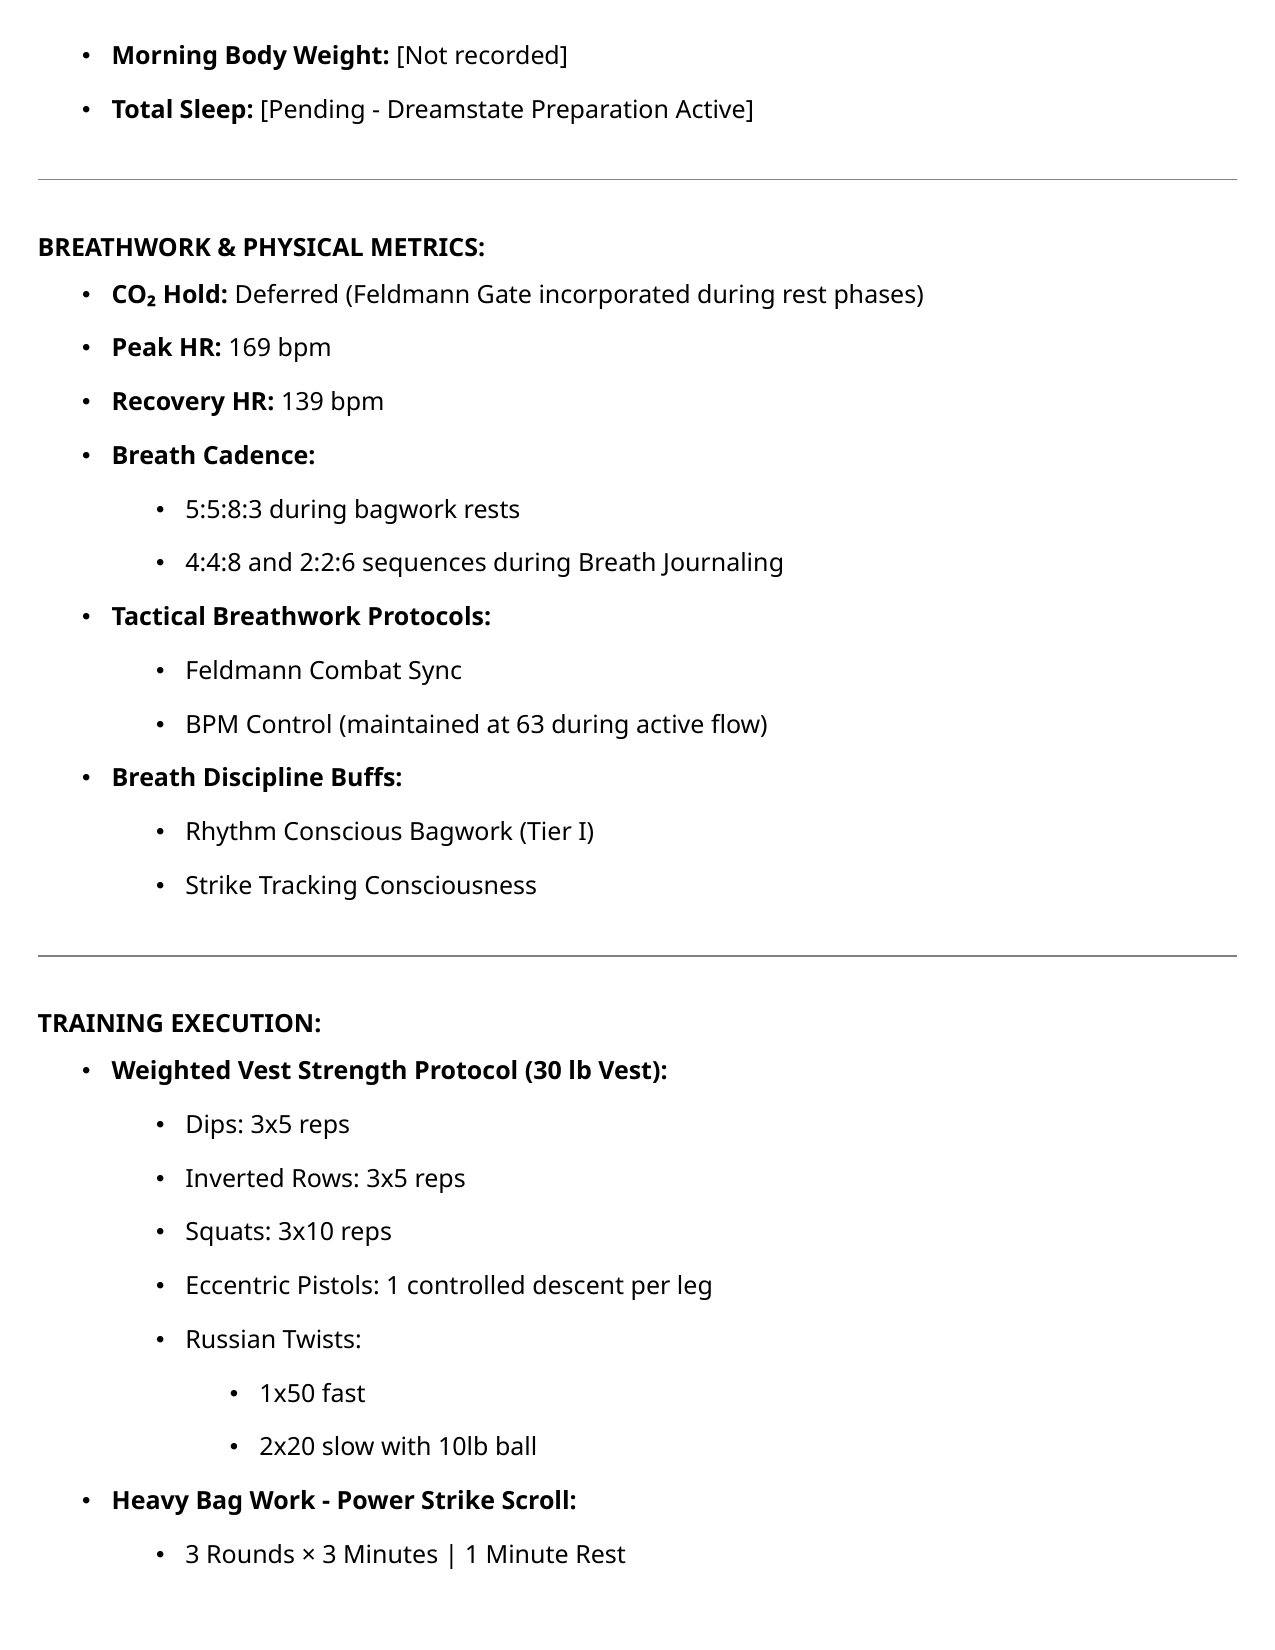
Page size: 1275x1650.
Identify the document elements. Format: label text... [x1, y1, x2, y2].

list Peak HR: 169 bpm [82, 330, 1237, 364]
list Eccentric Pistols: 1 controlled descent per leg [156, 1268, 1237, 1302]
list Dips: 3x5 reps [156, 1106, 1237, 1141]
list Recovery HR: 139 bpm [82, 384, 1237, 418]
list Total Sleep: [Pending - Dreamstate Preparation Active] [82, 91, 1237, 125]
list 4:4:8 and 2:2:6 sequences during Breath Journaling [156, 545, 1237, 579]
list Morning Body Weight: [Not recorded] [82, 37, 1237, 72]
list Breath Discipline Buffs: [82, 760, 1237, 794]
list Russian Twists: [156, 1321, 1237, 1356]
list Heavy Bag Work - Power Strike Scroll: [82, 1483, 1237, 1517]
list 5:5:8:3 during bagwork rests [156, 491, 1237, 525]
list Rhythm Conscious Bagwork (Tier I) [156, 814, 1237, 848]
list Feldmann Combat Sync [156, 653, 1237, 687]
subtitle BREATHWORK & PHYSICAL METRICS: [37, 230, 1237, 264]
list BPM Control (maintained at 63 during active flow) [156, 706, 1237, 740]
list Weighted Vest Strength Protocol (30 lb Vest): [82, 1053, 1237, 1087]
list Breath Cadence: [82, 438, 1237, 472]
subtitle TRAINING EXECUTION: [37, 1006, 1237, 1040]
list Strike Tracking Consciousness [156, 868, 1237, 902]
list 2x20 slow with 10lb ball [229, 1429, 1237, 1463]
list CO₂ Hold: Deferred (Feldmann Gate incorporated during rest phases) [82, 276, 1237, 310]
list 1x50 fast [229, 1375, 1237, 1409]
list Tactical Breathwork Protocols: [82, 599, 1237, 633]
list 3 Rounds × 3 Minutes | 1 Minute Rest [156, 1536, 1237, 1571]
list Squats: 3x10 reps [156, 1214, 1237, 1248]
list Inverted Rows: 3x5 reps [156, 1160, 1237, 1194]
